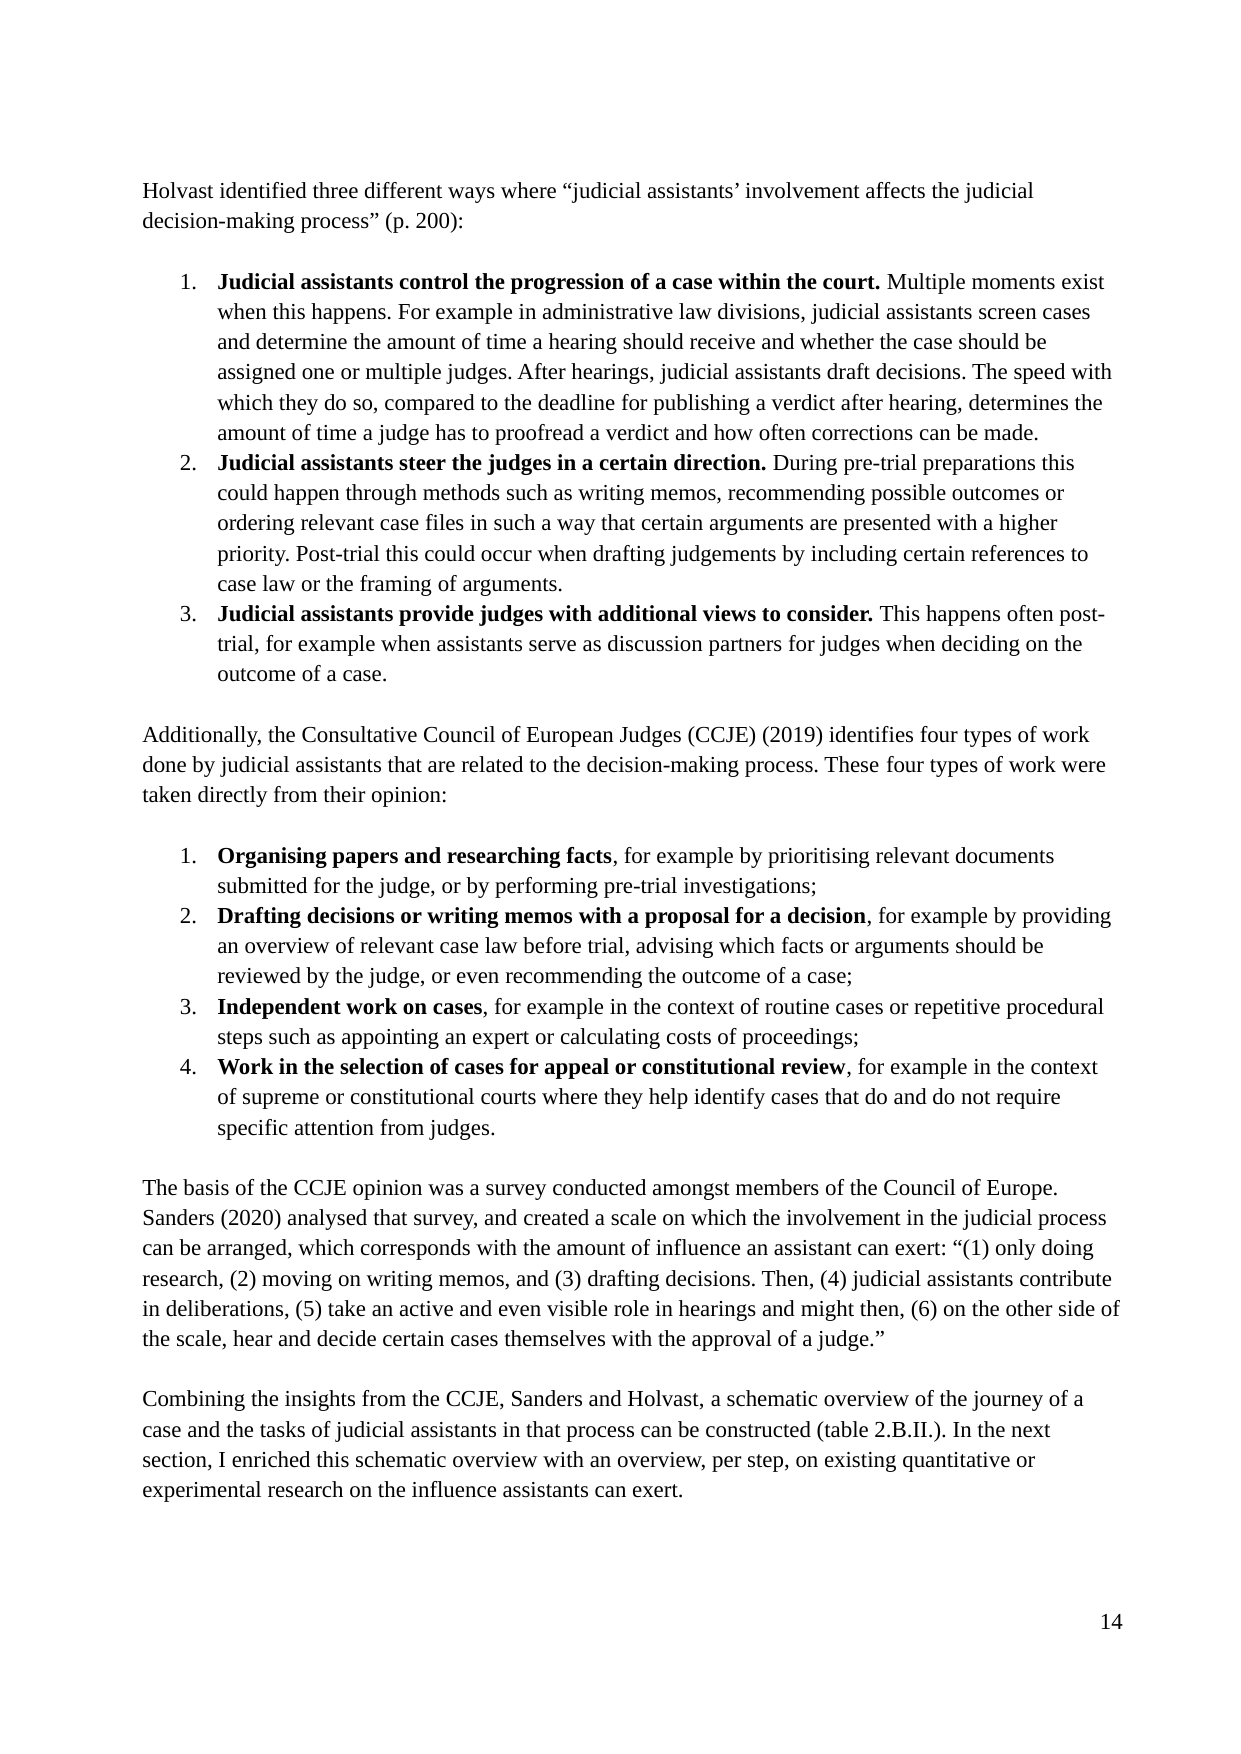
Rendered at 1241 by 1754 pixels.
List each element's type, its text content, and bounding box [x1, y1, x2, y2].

text Additionally, the Consultative Council of European Judges (CCJE) (2019) identifies four types of work done by judicial assistants that are related to the decision-making process. These four types of work were taken directly from their opinion: [142, 721, 1122, 808]
text The basis of the CCJE opinion was a survey conducted amongst members of the Council of Europe. Sanders (2020) analysed that survey, and created a scale on which the involvement in the judicial process can be arranged, which corresponds with the amount of influence an assistant can exert: “(1) only doing research, (2) moving on writing memos, and (3) drafting decisions. Then, (4) judicial assistants contribute in deliberations, (5) take an active and even visible role in hearings and might then, (6) on the other side of the scale, hear and decide certain cases themselves with the approval of a judge.” [142, 1174, 1122, 1351]
list Work in the selection of cases for appeal or constitutional review, for example in the context of supreme or constitutional courts where they help identify cases that do and do not require specific attention from judges. [179, 1053, 1122, 1140]
text Combining the insights from the CCJE, Sanders and Holvast, a schematic overview of the journey of a case and the tasks of judicial assistants in that process can be constructed (table 2.B.II.). In the next section, I enriched this schematic overview with an overview, per step, on existing quantitative or experimental research on the influence assistants can exert. [142, 1386, 1122, 1502]
list Judicial assistants control the progression of a case within the court. Multiple moments exist when this happens. For example in administrative law divisions, judicial assistants screen cases and determine the amount of time a hearing should receive and whether the case should be assigned one or multiple judges. After hearings, judicial assistants draft decisions. The speed with which they do so, compared to the deadline for publishing a verdict after hearing, determines the amount of time a judge has to proofread a verdict and how often corrections can be made. [179, 268, 1122, 445]
list Organising papers and researching facts, for example by prioritising relevant documents submitted for the judge, or by performing pre-trial investigations; [179, 842, 1122, 898]
text Holvast identified three different ways where “judicial assistants’ involvement affects the judicial decision-making process” (p. 200): [142, 177, 1122, 234]
list Judicial assistants provide judges with additional views to consider. This happens often post-trial, for example when assistants serve as discussion partners for judges when deciding on the outcome of a case. [179, 600, 1122, 687]
list Judicial assistants steer the judges in a certain direction. During pre-trial preparations this could happen through methods such as writing memos, recommending possible outcomes or ordering relevant case files in such a way that certain arguments are presented with a higher priority. Post-trial this could occur when drafting judgements by including certain references to case law or the framing of arguments. [179, 449, 1122, 596]
list Drafting decisions or writing memos with a proposal for a decision, for example by providing an overview of relevant case law before trial, advising which facts or arguments should be reviewed by the judge, or even recommending the outcome of a case; [179, 902, 1122, 989]
list Independent work on cases, for example in the context of routine cases or repetitive procedural steps such as appointing an expert or calculating costs of proceedings; [179, 993, 1122, 1049]
